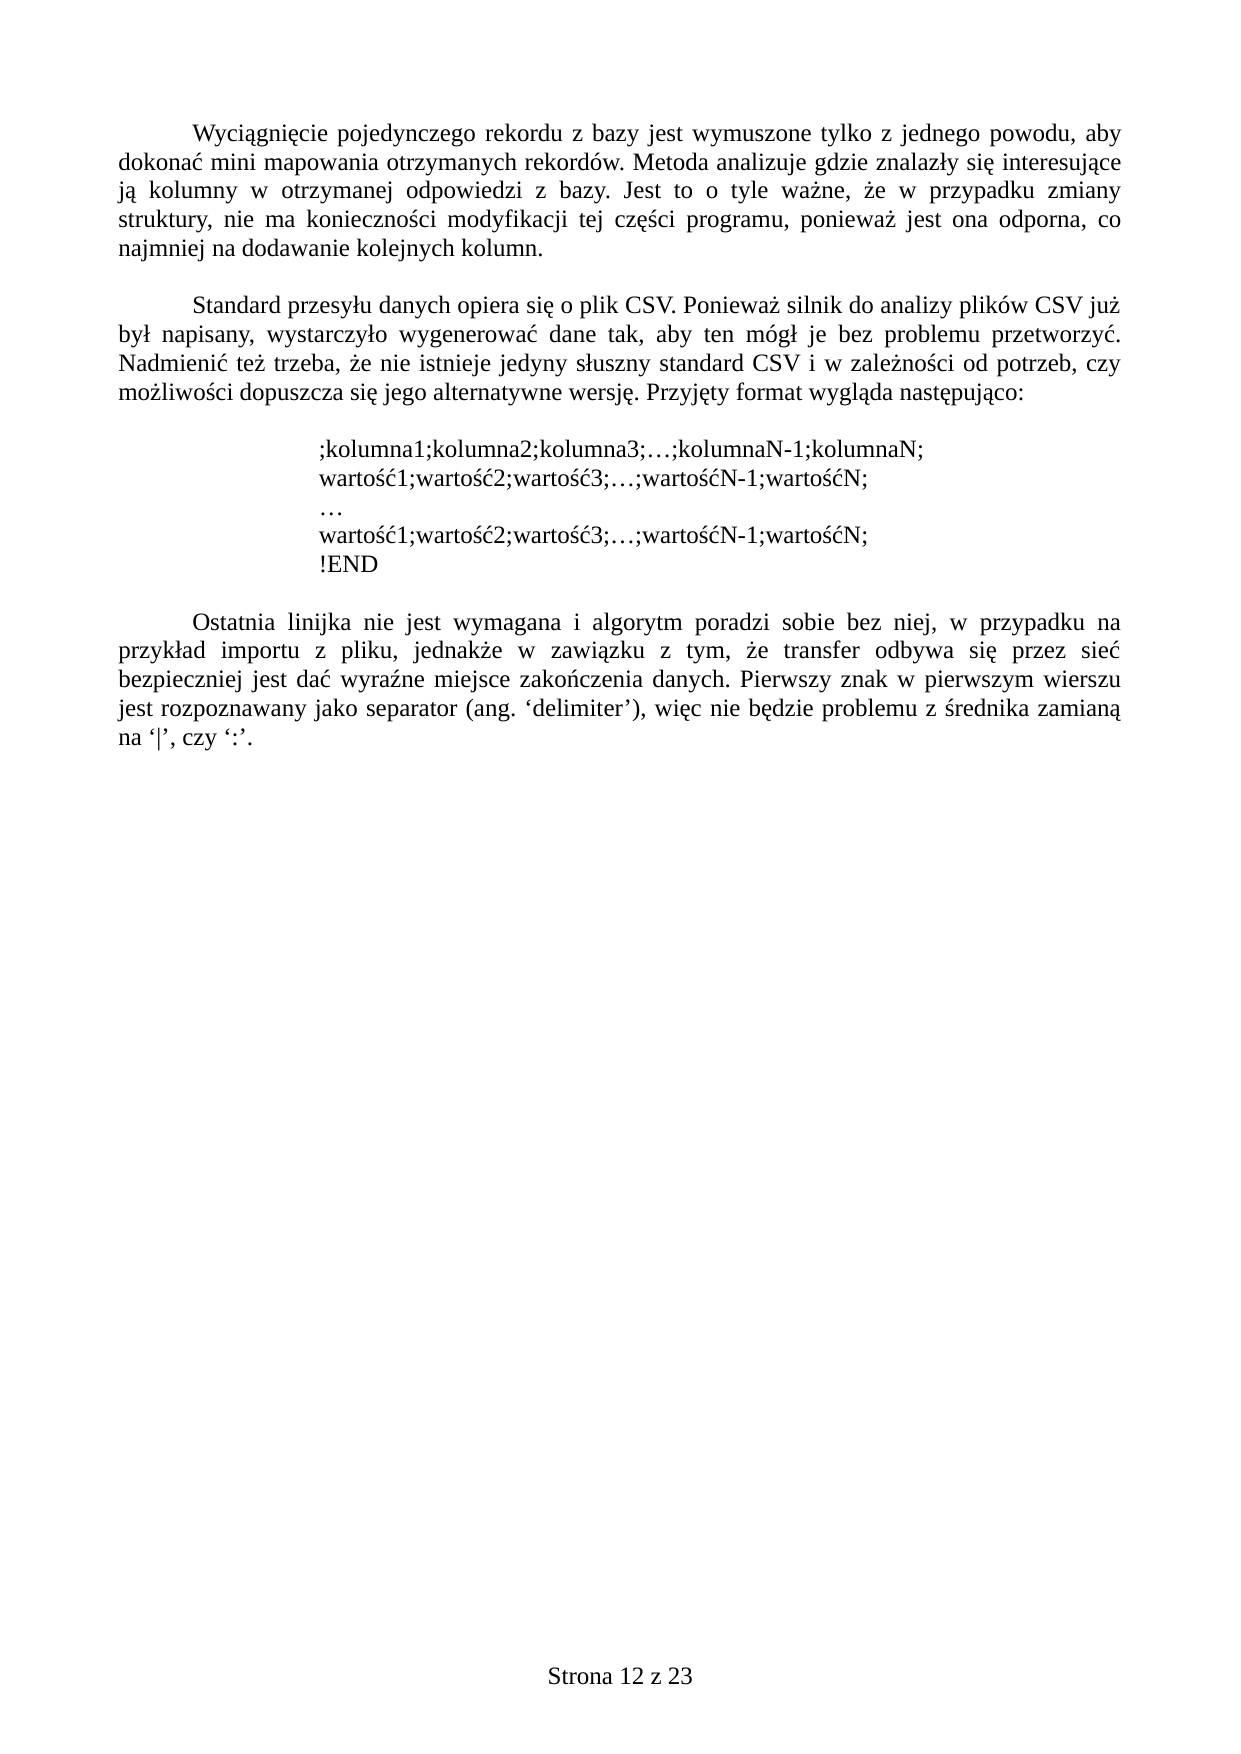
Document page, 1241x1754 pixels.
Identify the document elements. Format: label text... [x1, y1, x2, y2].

text !END [118, 549, 1122, 578]
text wartość1;wartość2;wartość3;…;wartośćN-1;wartośćN; [118, 521, 1122, 549]
text Standard przesyłu danych opiera się o plik CSV. Ponieważ silnik do analizy plików CSV już był napisany, wystarczyło wygenerować dane tak, aby ten mógł je bez problemu przetworzyć. Nadmienić też trzeba, że nie istnieje jedyny słuszny standard CSV i w zależności od potrzeb, czy możliwości dopuszcza się jego alternatywne wersję. Przyjęty format wygląda następująco: [118, 291, 1122, 406]
text Ostatnia linijka nie jest wymagana i algorytm poradzi sobie bez niej, w przypadku na przykład importu z pliku, jednakże w zawiązku z tym, że transfer odbywa się przez sieć bezpieczniej jest dać wyraźne miejsce zakończenia danych. Pierwszy znak w pierwszym wierszu jest rozpoznawany jako separator (ang. ‘delimiter’), więc nie będzie problemu z średnika zamianą na ‘|’, czy ‘:’. [118, 607, 1122, 751]
text ;kolumna1;kolumna2;kolumna3;…;kolumnaN-1;kolumnaN; [118, 434, 1122, 463]
text … [118, 492, 1122, 521]
text wartość1;wartość2;wartość3;…;wartośćN-1;wartośćN; [118, 463, 1122, 492]
text Wyciągnięcie pojedynczego rekordu z bazy jest wymuszone tylko z jednego powodu, aby dokonać mini mapowania otrzymanych rekordów. Metoda analizuje gdzie znalazły się interesujące ją kolumny w otrzymanej odpowiedzi z bazy. Jest to o tyle ważne, że w przypadku zmiany struktury, nie ma konieczności modyfikacji tej części programu, ponieważ jest ona odporna, co najmniej na dodawanie kolejnych kolumn. [118, 118, 1122, 262]
